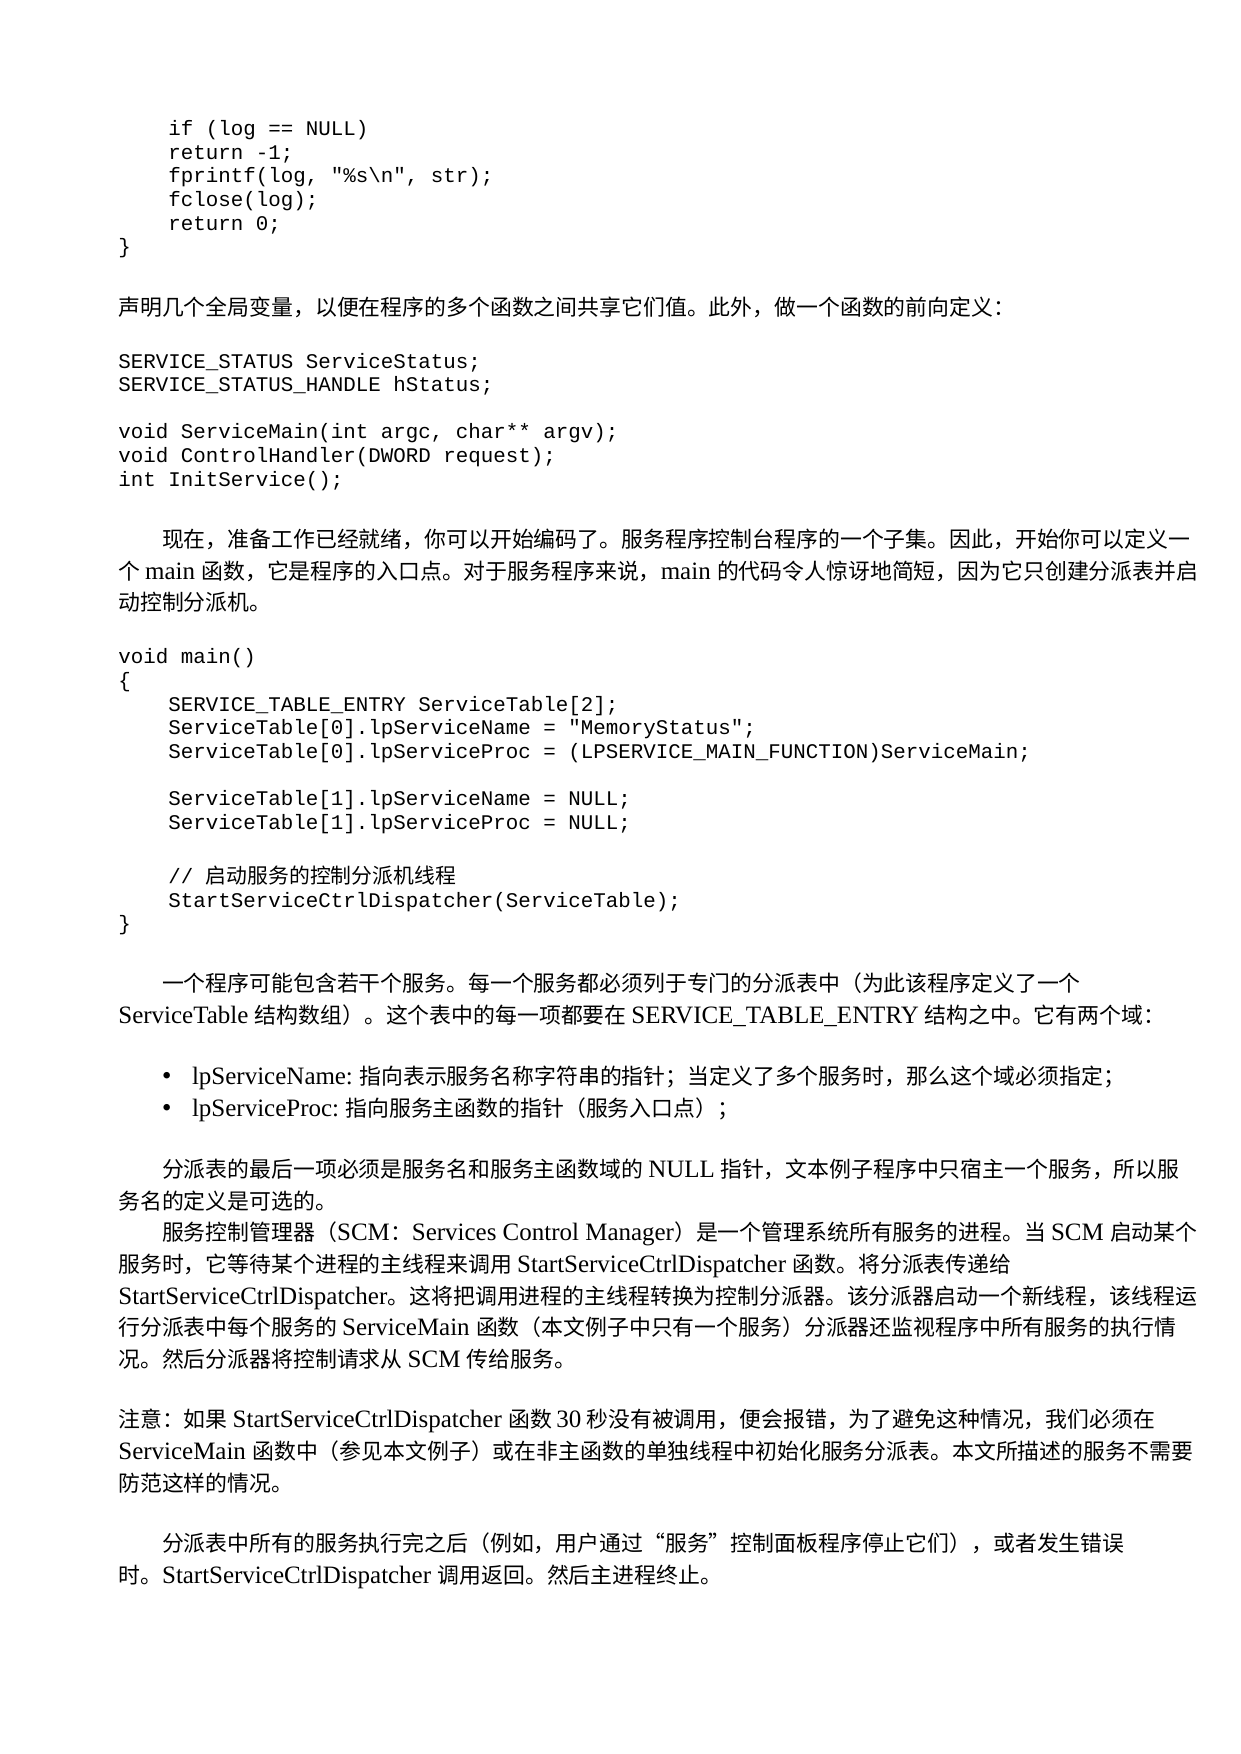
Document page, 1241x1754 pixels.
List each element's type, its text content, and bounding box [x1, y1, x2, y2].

table_header if (log == NULL) return -1; fprintf(log, "%s\n", str); fclose(log); return 0; } 声明几个全局变量，以便在程序的多个函数之间共享它们值。此外，做一个函数的前向定义： SERVICE_STATUS ServiceStatus; SERVICE_STATUS_HANDLE hStatus; void ServiceMain(int argc, char** argv); void ControlHandler(DWORD request); int InitService(); 现在，准备工作已经就绪，你可以开始编码了。服务程序控制台程序的一个子集。因此，开始你可以定义一个 main 函数，它是程序的入口点。对于服务程序来说，main 的代码令人惊讶地简短，因为它只创建分派表并启动控制分派机。 void main() { SERVICE_TABLE_ENTRY ServiceTable[2]; ServiceTable[0].lpServiceName = "MemoryStatus"; ServiceTable[0].lpServiceProc = (LPSERVICE_MAIN_FUNCTION)ServiceMain; ServiceTable[1].lpServiceName = NULL; ServiceTable[1].lpServiceProc = NULL; // 启动服务的控制分派机线程 StartServiceCtrlDispatcher(ServiceTable); } 一个程序可能包含若干个服务。每一个服务都必须列于专门的分派表中（为此该程序定义了一个 ServiceTable 结构数组）。这个表中的每一项都要在 SERVICE_TABLE_ENTRY 结构之中。它有两个域： lpServiceName: 指向表示服务名称字符串的指针；当定义了多个服务时，那么这个域必须指定； lpServiceProc: 指向服务主函数的指针（服务入口点）； 分派表的最后一项必须是服务名和服务主函数域的 NULL 指针，文本例子程序中只宿主一个服务，所以服务名的定义是可选的。 服务控制管理器（SCM：Services Control Manager）是一个管理系统所有服务的进程。当 SCM 启动某个服务时，它等待某个进程的主线程来调用 StartServiceCtrlDispatcher 函数。将分派表传递给 StartServiceCtrlDispatcher。这将把调用进程的主线程转换为控制分派器。该分派器启动一个新线程，该线程运行分派表中每个服务的 ServiceMain 函数（本文例子中只有一个服务）分派器还监视程序中所有服务的执行情况。然后分派器将控制请求从 SCM 传给服务。 注意：如果 StartServiceCtrlDispatcher 函数30秒没有被调用，便会报错，为了避免这种情况，我们必须在 ServiceMain 函数中（参见本文例子）或在非主函数的单独线程中初始化服务分派表。本文所描述的服务不需要防范这样的情况。 分派表中所有的服务执行完之后（例如，用户通过“服务”控制面板程序停止它们），或者发生错误时。StartServiceCtrlDispatcher 调用返回。然后主进程终止。 [118, 118, 1198, 1618]
